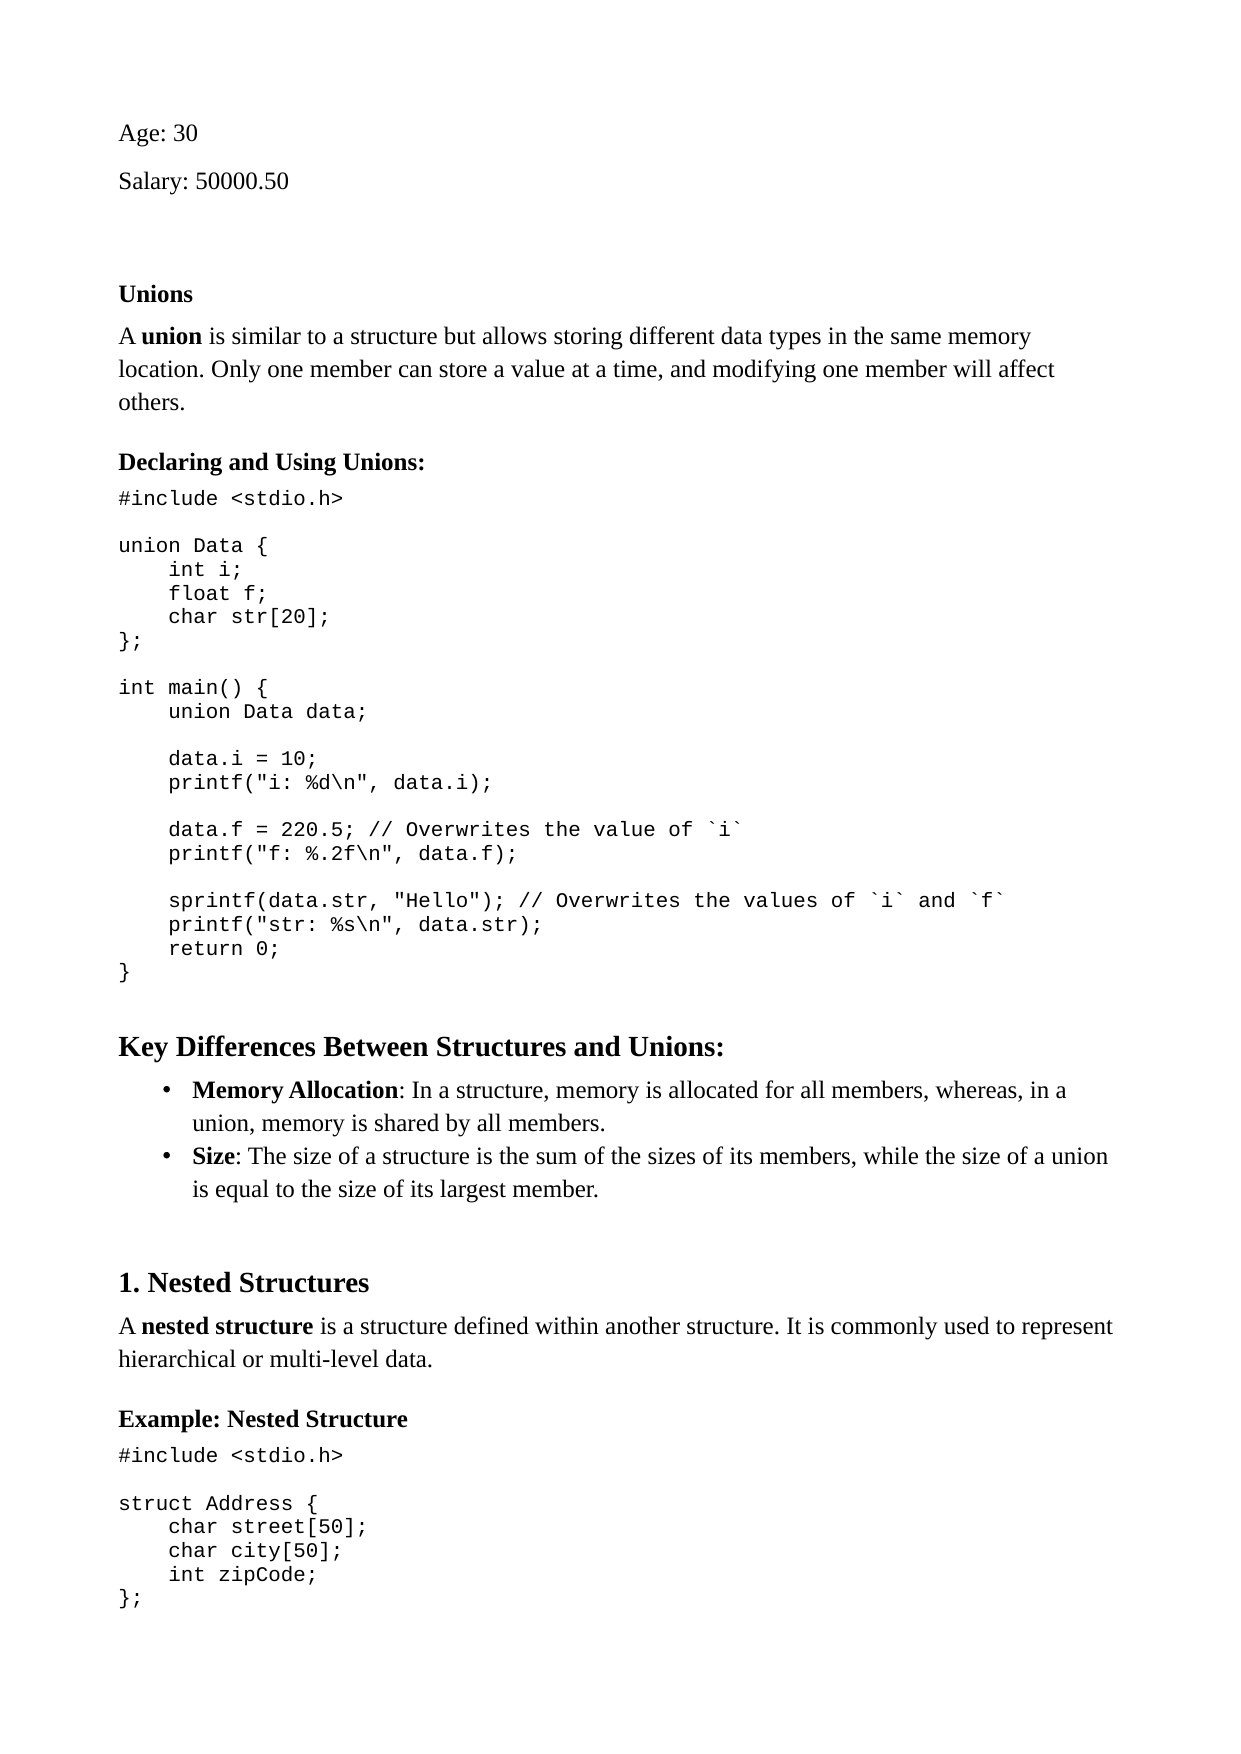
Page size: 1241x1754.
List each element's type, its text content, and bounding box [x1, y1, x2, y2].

text data.f = 220.5; // Overwrites the value of `i` [118, 819, 1122, 843]
text struct Address { [118, 1493, 1122, 1516]
text A union is similar to a structure but allows storing different data types in the same memory location. Only one member can store a value at a time, and modifying one member will affect others. [118, 321, 1122, 416]
text int main() { [118, 677, 1122, 701]
text Salary: 50000.50 [118, 166, 1122, 194]
text }; [118, 630, 1122, 654]
text }; [118, 1587, 1122, 1611]
text int i; [118, 559, 1122, 583]
text A nested structure is a structure defined within another structure. It is commonly used to represent hierarchical or multi-level data. [118, 1311, 1122, 1373]
text printf("i: %d\n", data.i); [118, 772, 1122, 796]
text return 0; [118, 937, 1122, 961]
text char street[50]; [118, 1516, 1122, 1540]
text sprintf(data.str, "Hello"); // Overwrites the values of `i` and `f` [118, 890, 1122, 914]
subtitle Example: Nested Structure [118, 1404, 1122, 1433]
text float f; [118, 583, 1122, 606]
text union Data data; [118, 701, 1122, 725]
text printf("f: %.2f\n", data.f); [118, 843, 1122, 867]
list Memory Allocation: In a structure, memory is allocated for all members, whereas, in a union, memory is shared by all members. [162, 1075, 1122, 1137]
subtitle Declaring and Using Unions: [118, 447, 1122, 476]
text union Data { [118, 536, 1122, 559]
text char city[50]; [118, 1540, 1122, 1563]
text int zipCode; [118, 1563, 1122, 1587]
text #include <stdio.h> [118, 488, 1122, 512]
text printf("str: %s\n", data.str); [118, 914, 1122, 937]
text } [118, 961, 1122, 985]
text data.i = 10; [118, 748, 1122, 772]
subtitle 1. Nested Structures [118, 1265, 1122, 1298]
subtitle Key Differences Between Structures and Unions: [118, 1029, 1122, 1062]
list Size: The size of a structure is the sum of the sizes of its members, while the size of a union is equal to the size of its largest member. [162, 1141, 1122, 1203]
subtitle Unions [118, 279, 1122, 308]
text char str[20]; [118, 606, 1122, 630]
text Age: 30 [118, 118, 1122, 147]
text #include <stdio.h> [118, 1445, 1122, 1469]
